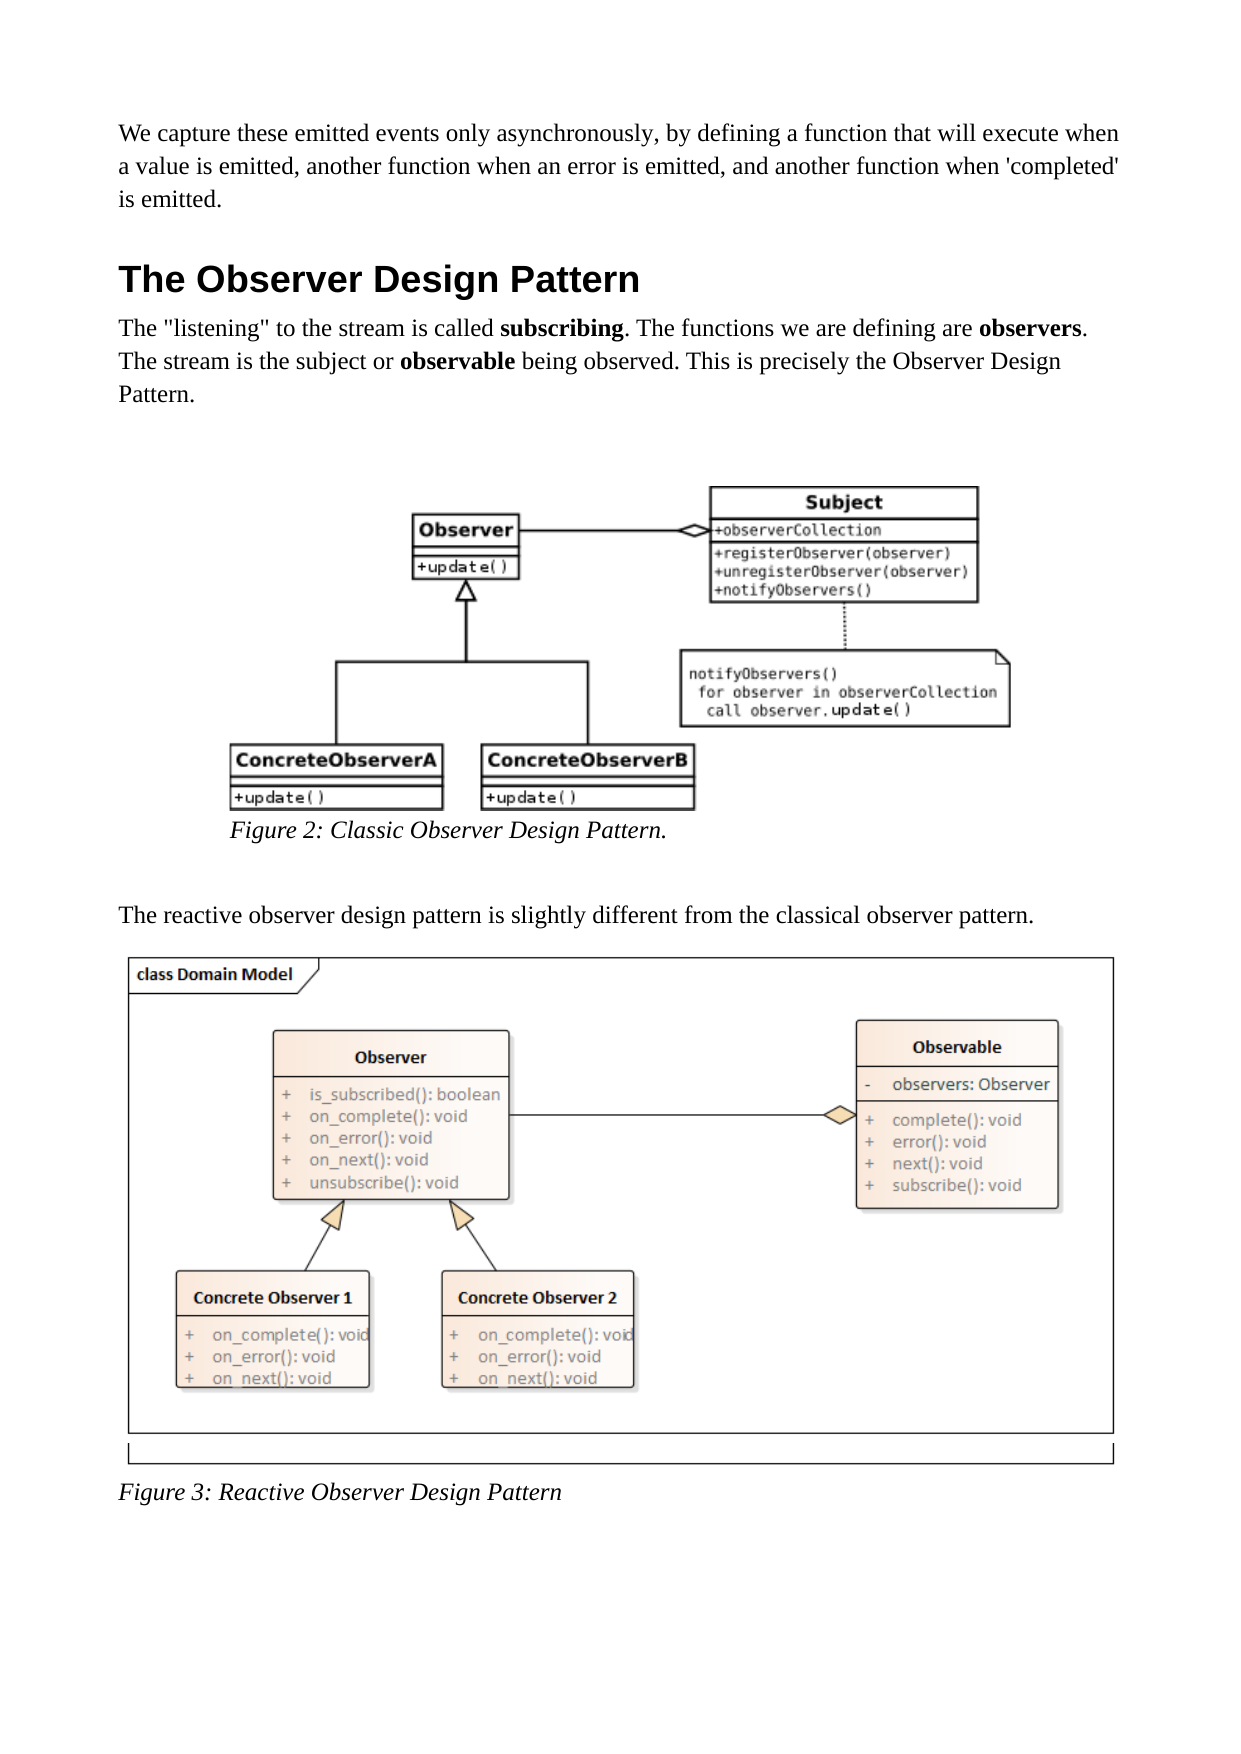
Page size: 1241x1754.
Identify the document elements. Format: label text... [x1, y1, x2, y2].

text The "listening" to the stream is called subscribing. The functions we are defining are observers. The stream is the subject or observable being observed. This is precisely the Observer Design Pattern. [118, 313, 1122, 408]
text Figure 2: Classic Observer Design Pattern. [229, 811, 1011, 844]
picture [229, 486, 1011, 811]
text The reactive observer design pattern is slightly different from the classical observer pattern. [118, 900, 1122, 929]
picture [118, 947, 1123, 1472]
subtitle The Observer Design Pattern [118, 257, 1122, 300]
text We capture these emitted events only asynchronously, by defining a function that will execute when a value is emitted, another function when an error is emitted, and another function when 'completed' is emitted. [118, 118, 1122, 213]
text Figure 3: Reactive Observer Design Pattern [118, 1472, 1122, 1506]
